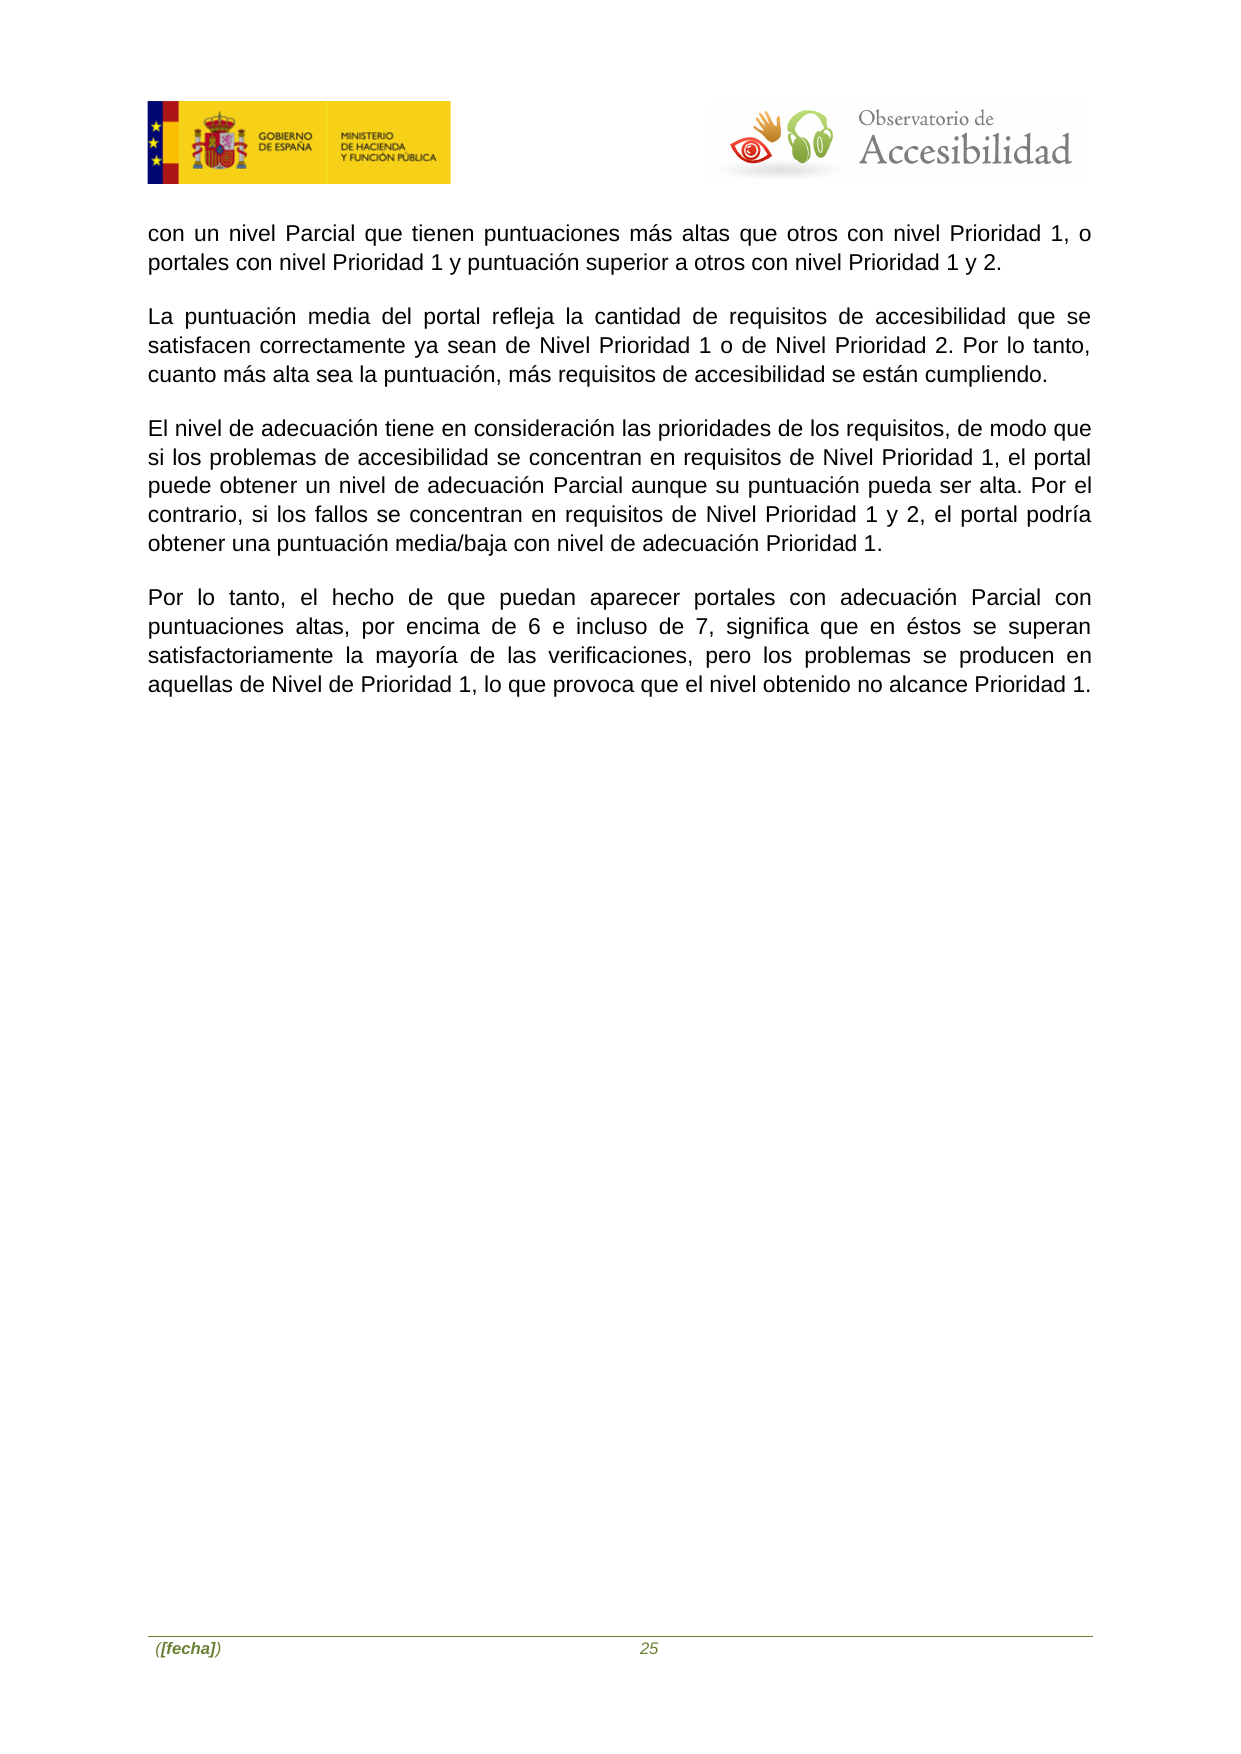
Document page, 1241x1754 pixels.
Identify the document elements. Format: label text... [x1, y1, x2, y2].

text El nivel de adecuación tiene en consideración las prioridades de los requisitos, de modo que si los problemas de accesibilidad se concentran en requisitos de Nivel Prioridad 1, el portal puede obtener un nivel de adecuación Parcial aunque su puntuación pueda ser alta. Por el contrario, si los fallos se concentran en requisitos de Nivel Prioridad 1 y 2, el portal podría obtener una puntuación media/baja con nivel de adecuación Prioridad 1. [148, 414, 1092, 557]
text Por lo tanto, el hecho de que puedan aparecer portales con adecuación Parcial con puntuaciones altas, por encima de 6 e incluso de 7, significa que en éstos se superan satisfactoriamente la mayoría de las verificaciones, pero los problemas se producen en aquellas de Nivel de Prioridad 1, lo que provoca que el nivel obtenido no alcance Prioridad 1. [148, 584, 1092, 697]
text con un nivel Parcial que tienen puntuaciones más altas que otros con nivel Prioridad 1, o portales con nivel Prioridad 1 y puntuación superior a otros con nivel Prioridad 1 y 2. [148, 220, 1092, 275]
picture [147, 101, 451, 184]
text La puntuación media del portal refleja la cantidad de requisitos de accesibilidad que se satisfacen correctamente ya sean de Nivel Prioridad 1 o de Nivel Prioridad 2. Por lo tanto, cuanto más alta sea la puntuación, más requisitos de accesibilidad se están cumpliendo. [148, 303, 1092, 387]
picture [710, 101, 1086, 184]
